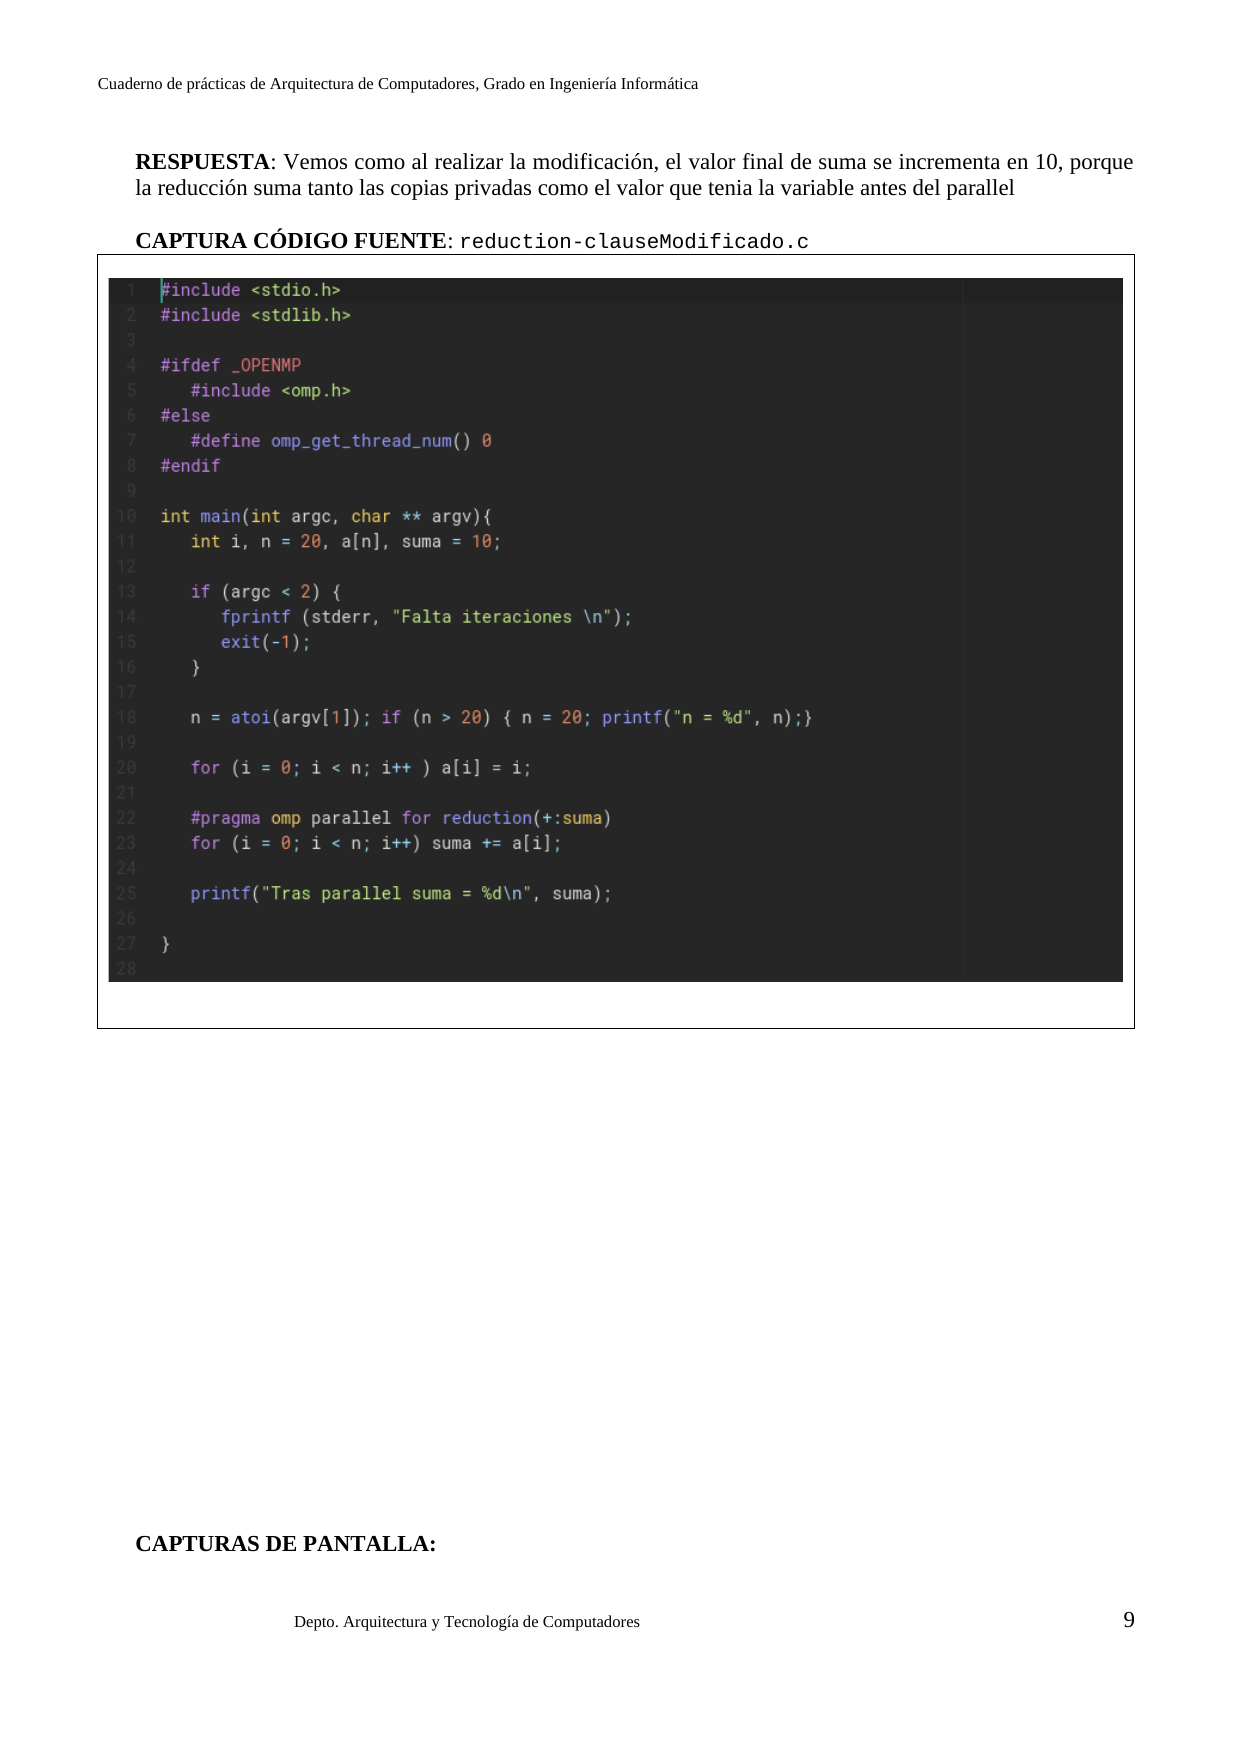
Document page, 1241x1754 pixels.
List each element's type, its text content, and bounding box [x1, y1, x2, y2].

text RESPUESTA: Vemos como al realizar la modificación, el valor final de suma se incrementa en 10, porque la reducción suma tanto las copias privadas como el valor que tenia la variable antes del parallel [135, 148, 1135, 200]
table_header [98, 255, 1134, 1028]
text CAPTURA CÓDIGO FUENTE: reduction-clauseModificado.c [135, 227, 1135, 254]
picture [108, 278, 1123, 982]
text CAPTURAS DE PANTALLA: [135, 1530, 1135, 1556]
